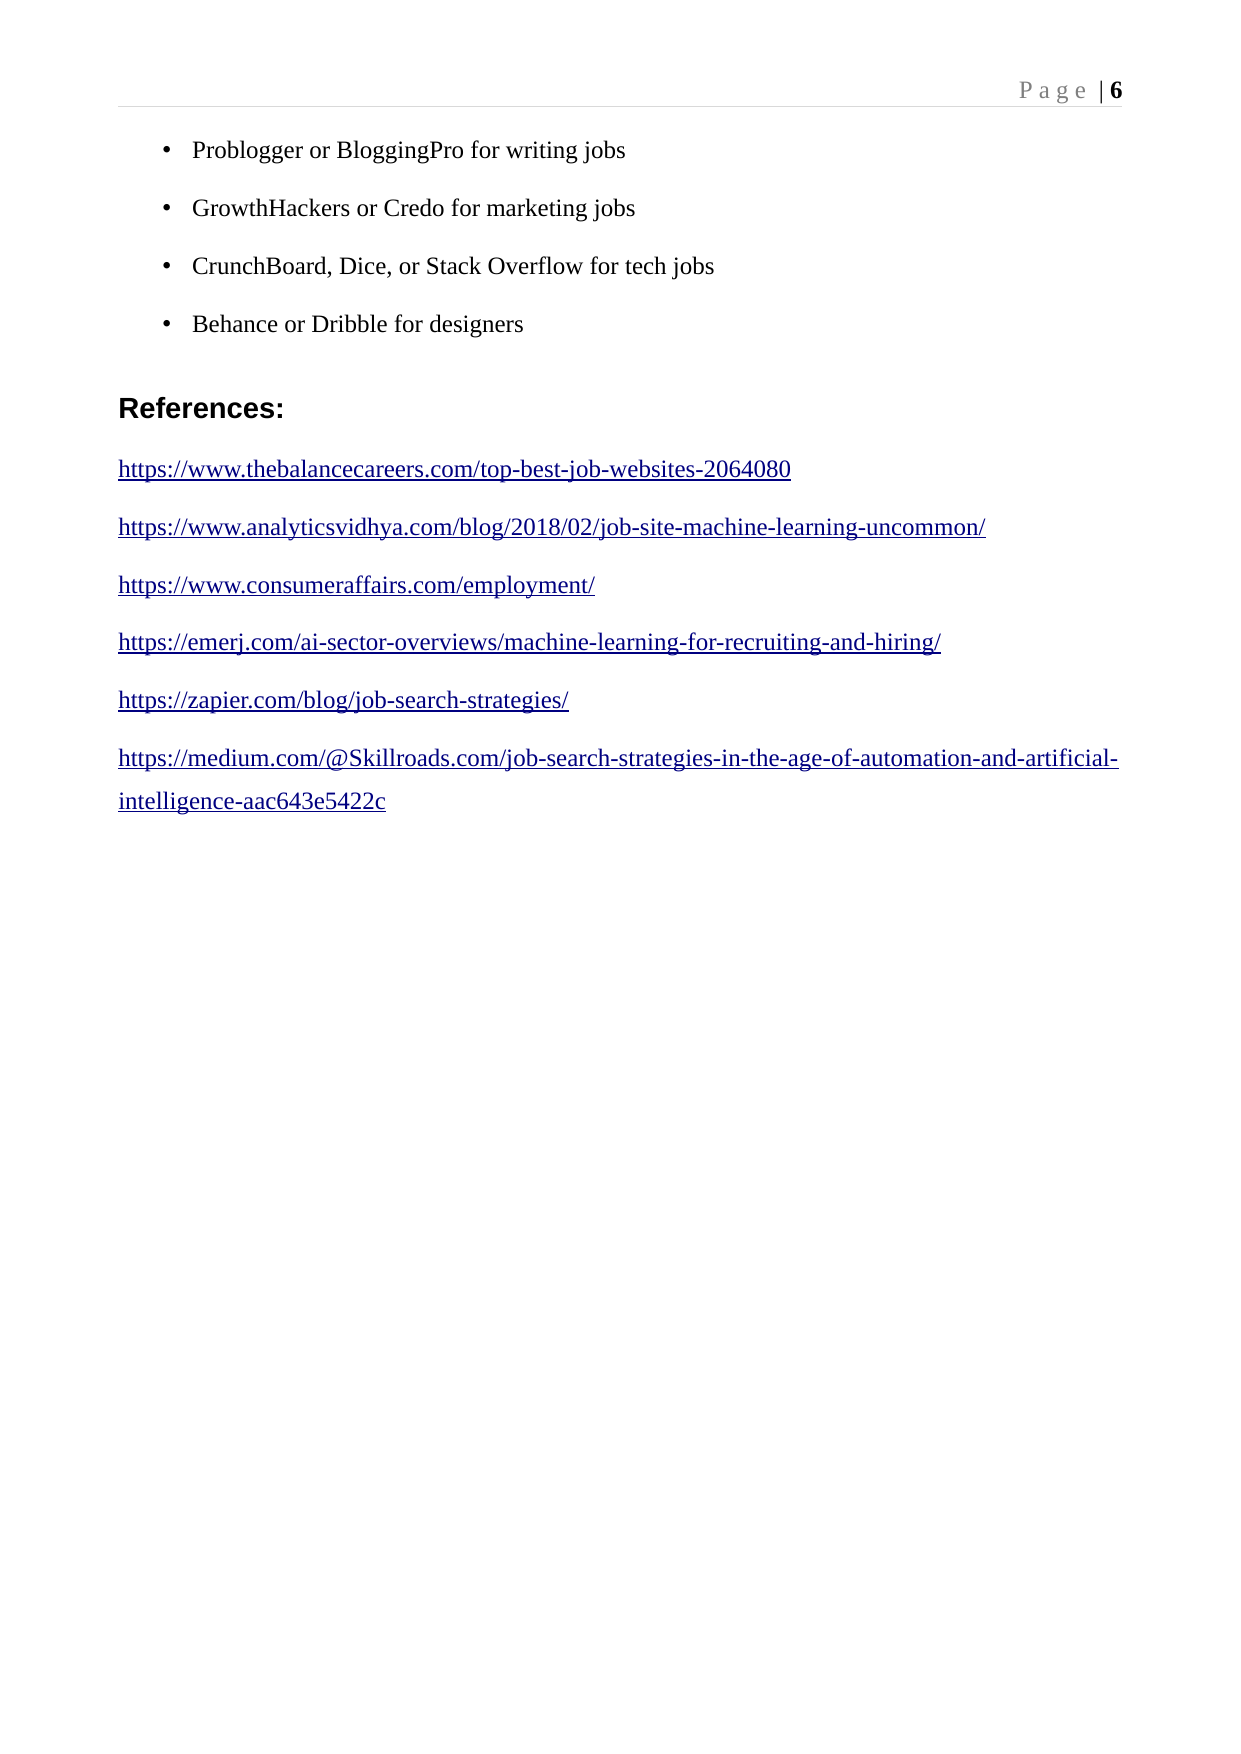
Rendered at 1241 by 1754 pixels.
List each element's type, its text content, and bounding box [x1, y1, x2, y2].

list CrunchBoard, Dice, or Stack Overflow for tech jobs [162, 251, 1122, 280]
subtitle References: [118, 391, 1122, 425]
text https://www.consumeraffairs.com/employment/ [118, 570, 1122, 598]
text https://www.thebalancecareers.com/top-best-job-websites-2064080 [118, 454, 1122, 483]
list GrowthHackers or Credo for marketing jobs [162, 193, 1122, 222]
text https://zapier.com/blog/job-search-strategies/ [118, 685, 1122, 714]
text https://medium.com/@Skillroads.com/job-search-strategies-in-the-age-of-automation-and-artificial-intelligence-aac643e5422c [118, 743, 1122, 815]
text https://emerj.com/ai-sector-overviews/machine-learning-for-recruiting-and-hiring/ [118, 627, 1122, 656]
text https://www.analyticsvidhya.com/blog/2018/02/job-site-machine-learning-uncommon/ [118, 512, 1122, 541]
list Behance or Dribble for designers [162, 309, 1122, 337]
list Problogger or BloggingPro for writing jobs [162, 136, 1122, 164]
